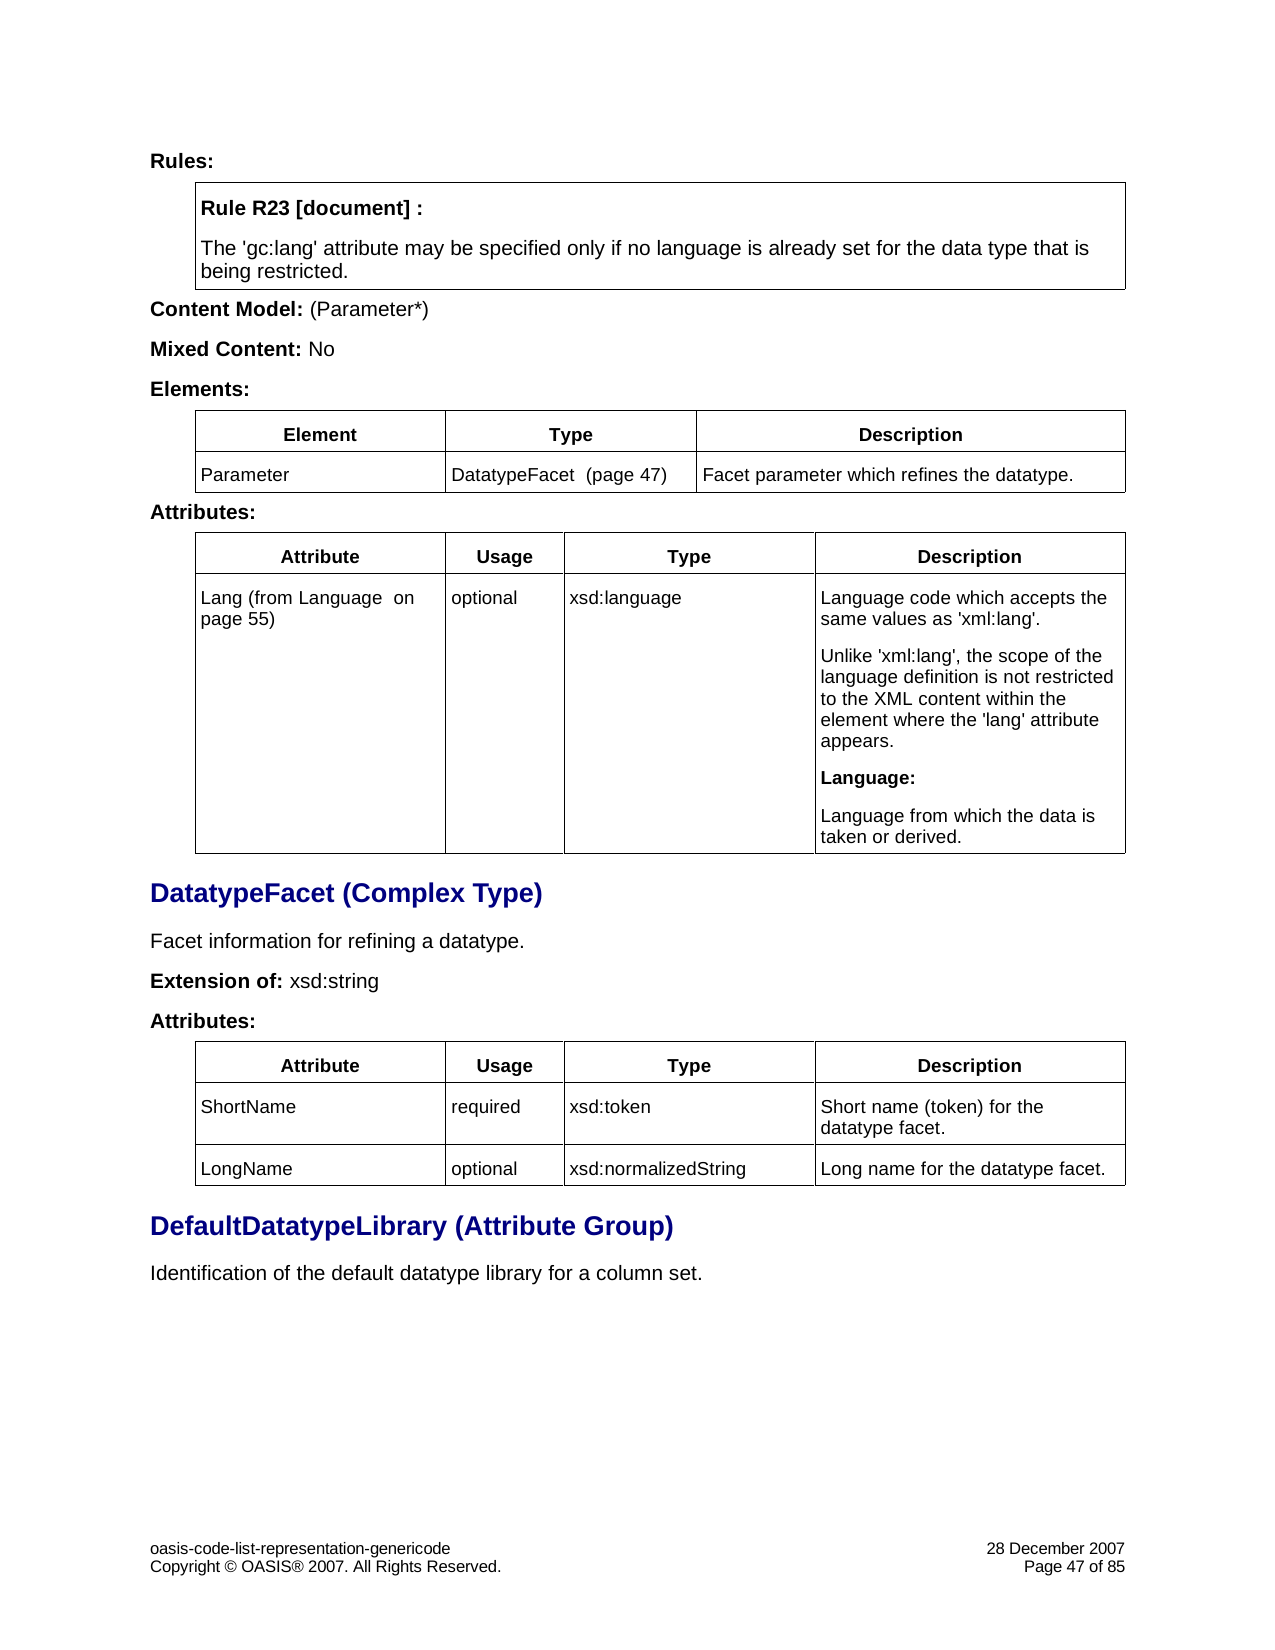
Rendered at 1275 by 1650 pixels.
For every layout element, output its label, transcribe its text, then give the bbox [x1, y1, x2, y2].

table_header Element [196, 411, 445, 451]
table_header Type [565, 533, 814, 573]
table_header Type [446, 411, 696, 451]
title Attributes: [150, 500, 1125, 524]
table_cell required [446, 1083, 563, 1144]
title Elements: [150, 378, 1125, 401]
text Identification of the default datatype library for a column set. [150, 1261, 1125, 1285]
text Extension of: xsd:string [150, 969, 1125, 993]
table_cell LongName [196, 1145, 445, 1185]
table_header Attribute [196, 533, 445, 573]
text Mixed Content: No [150, 338, 1125, 361]
table_cell Short name (token) for the datatype facet. [816, 1083, 1125, 1144]
table_cell Language code which accepts the same values as 'xml:lang'. Unlike 'xml:lang', the scope of the language definition is not restricted to the XML content within the element where the 'lang' attribute appears. Language: Language from which the data is taken or derived. [816, 574, 1125, 853]
table_cell Parameter [196, 452, 445, 492]
table_header Type [565, 1042, 814, 1082]
table_cell xsd:normalizedString [565, 1145, 814, 1185]
table_header Usage [446, 1042, 563, 1082]
table_cell xsd:token [565, 1083, 814, 1144]
table_cell optional [446, 1145, 563, 1185]
table_header Description [697, 411, 1125, 451]
table_cell Facet parameter which refines the datatype. [697, 452, 1125, 492]
table_cell xsd:language [565, 574, 814, 853]
table_cell Lang (from Language on page 55) [196, 574, 445, 853]
table_cell Long name for the datatype facet. [816, 1145, 1125, 1185]
table_cell DatatypeFacet (page 47) [446, 452, 696, 492]
table_cell ShortName [196, 1083, 445, 1144]
text Facet information for refining a datatype. [150, 929, 1125, 953]
table_header Usage [446, 533, 563, 573]
table_header Attribute [196, 1042, 445, 1082]
text Content Model: (Parameter*) [150, 297, 1125, 321]
subtitle DatatypeFacet (Complex Type) [150, 878, 1125, 908]
subtitle DefaultDatatypeLibrary (Attribute Group) [150, 1210, 1125, 1240]
table_cell optional [446, 574, 563, 853]
table_header Description [816, 533, 1125, 573]
title Attributes: [150, 1009, 1125, 1033]
table_header Rule R23 [document] : The 'gc:lang' attribute may be specified only if no language is already set for the data type that is being restricted. [196, 183, 1125, 289]
title Rules: [150, 150, 1125, 173]
table_header Description [816, 1042, 1125, 1082]
